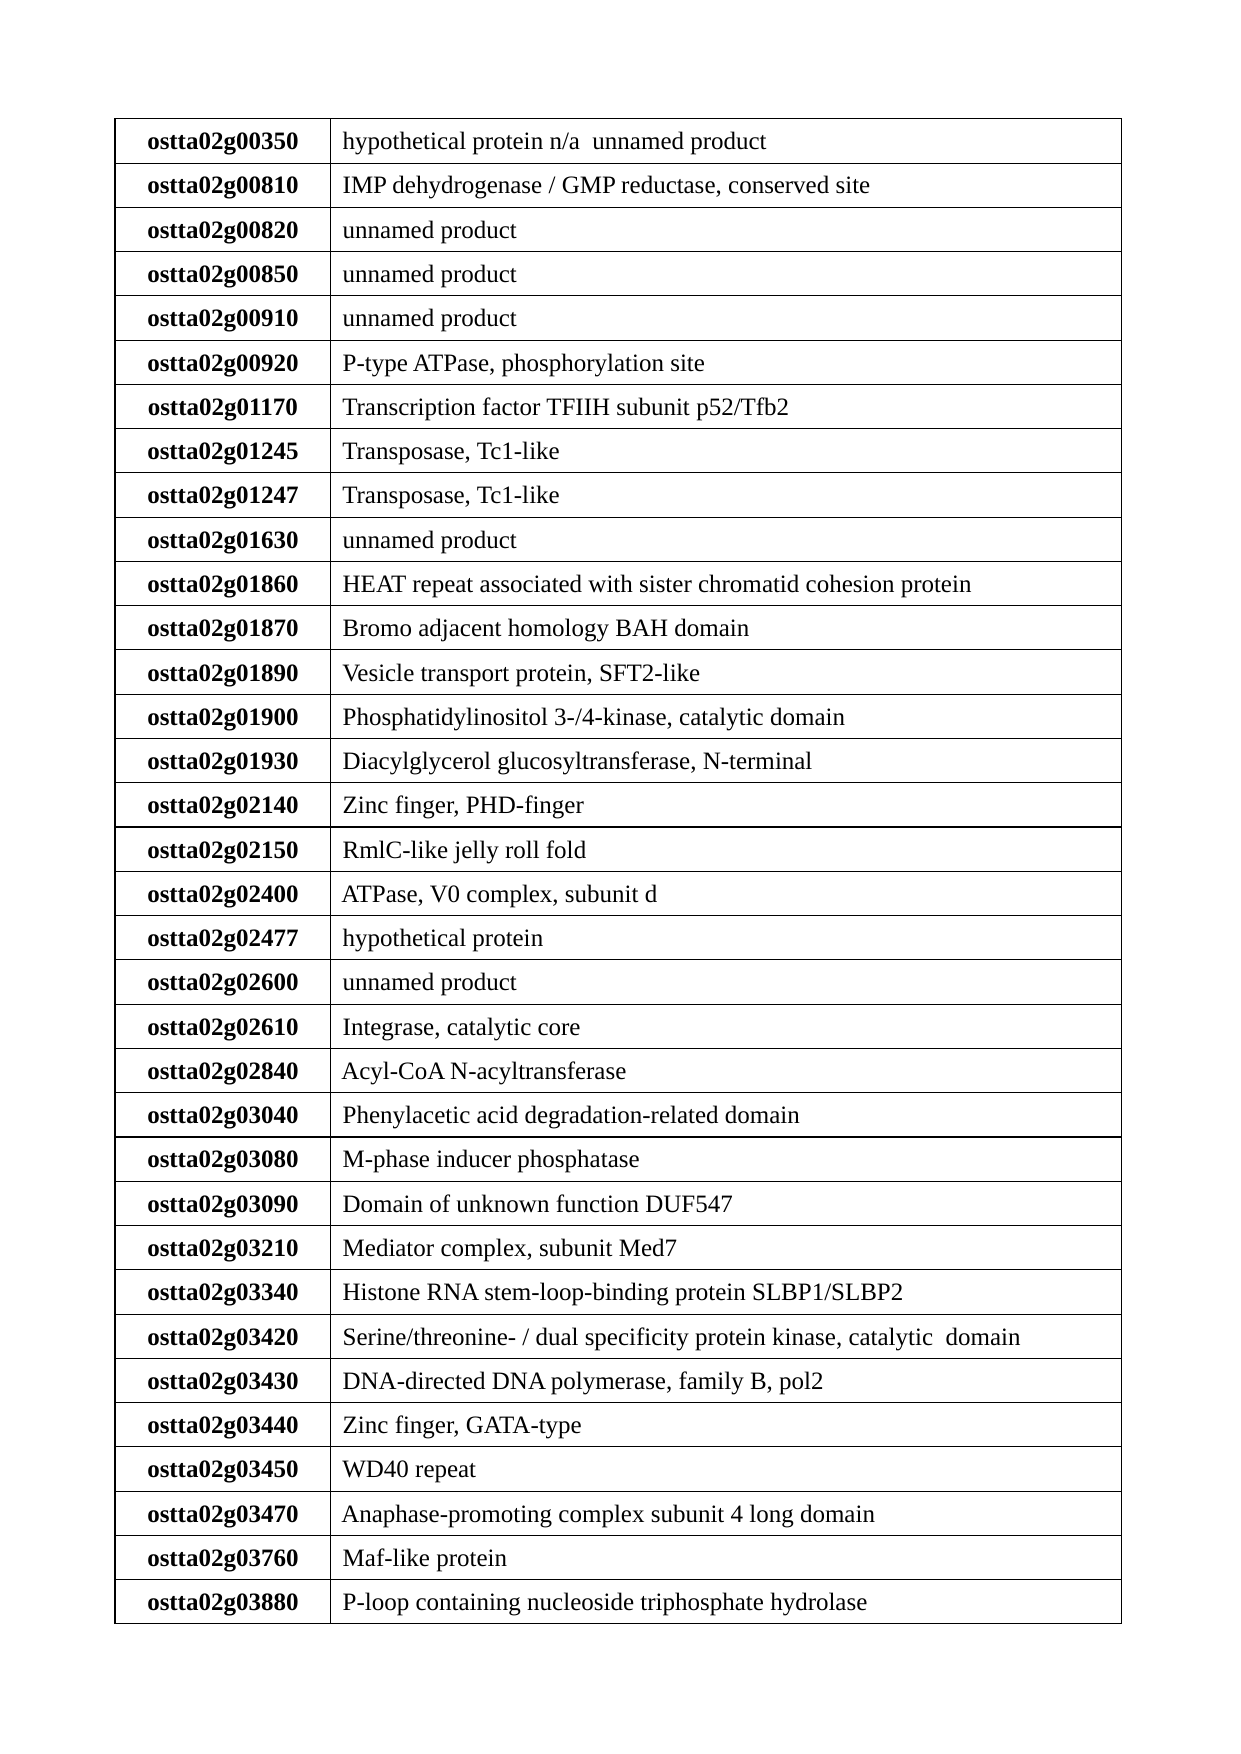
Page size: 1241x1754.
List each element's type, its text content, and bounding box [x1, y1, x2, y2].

table_cell unnamed product [331, 252, 1121, 295]
table_cell [1122, 1092, 1240, 1136]
table_cell [1122, 959, 1240, 1003]
table_cell ostta02g02140 [116, 783, 330, 826]
table_cell ostta02g01890 [116, 650, 330, 694]
table_cell ostta02g03450 [116, 1447, 330, 1491]
table_cell ostta02g03340 [116, 1270, 330, 1313]
table_cell ostta02g01870 [116, 606, 330, 649]
table_cell Zinc finger, GATA-type [331, 1403, 1121, 1446]
table_cell ostta02g03040 [116, 1093, 330, 1136]
table_cell [1122, 1402, 1240, 1446]
table_cell [1122, 826, 1240, 871]
table_cell ostta02g03080 [116, 1138, 330, 1181]
table_cell Bromo adjacent homology BAH domain [331, 606, 1121, 649]
table_cell [1122, 1579, 1240, 1623]
table_cell [1122, 163, 1240, 207]
table_cell [1122, 1358, 1240, 1402]
table_cell Diacylglycerol glucosyltransferase, N-terminal [331, 739, 1121, 782]
table_cell [1122, 605, 1240, 649]
table_cell [1122, 1535, 1240, 1579]
table_cell [1122, 1136, 1240, 1181]
table_cell ATPase, V0 complex, subunit d [331, 872, 1121, 915]
table_cell Transposase, Tc1-like [331, 473, 1121, 517]
table_cell ostta02g01630 [116, 518, 330, 561]
table_cell hypothetical protein [331, 916, 1121, 959]
table_cell [1122, 1004, 1240, 1048]
table_cell [1122, 1048, 1240, 1092]
table_cell [1122, 118, 1240, 162]
table_cell ostta02g02840 [116, 1049, 330, 1092]
table_cell unnamed product [331, 960, 1121, 1003]
table_cell IMP dehydrogenase / GMP reductase, conserved site [331, 164, 1121, 207]
table_cell ostta02g02610 [116, 1005, 330, 1048]
table_cell ostta02g00350 [116, 119, 330, 162]
table_cell P-type ATPase, phosphorylation site [331, 341, 1121, 384]
table_cell ostta02g00810 [116, 164, 330, 207]
table_cell Maf-like protein [331, 1536, 1121, 1579]
table_cell unnamed product [331, 518, 1121, 561]
table_cell ostta02g02150 [116, 828, 330, 871]
table_cell ostta02g03880 [116, 1580, 330, 1623]
table_cell [1122, 384, 1240, 428]
table_cell ostta02g01247 [116, 473, 330, 517]
table_cell ostta02g03210 [116, 1226, 330, 1269]
table_cell DNA-directed DNA polymerase, family B, pol2 [331, 1359, 1121, 1402]
table_cell Vesicle transport protein, SFT2-like [331, 650, 1121, 694]
table_cell Transcription factor TFIIH subunit p52/Tfb2 [331, 385, 1121, 428]
table_cell Transposase, Tc1-like [331, 429, 1121, 472]
table_cell Acyl-CoA N-acyltransferase [331, 1049, 1121, 1092]
table_cell ostta02g03470 [116, 1492, 330, 1535]
table_cell ostta02g03090 [116, 1182, 330, 1225]
table_cell [1122, 561, 1240, 605]
table_cell ostta02g03440 [116, 1403, 330, 1446]
table_cell [1122, 295, 1240, 339]
table_cell [1122, 915, 1240, 959]
table_cell WD40 repeat [331, 1447, 1121, 1491]
table_cell [1122, 340, 1240, 384]
table_cell ostta02g03430 [116, 1359, 330, 1402]
table_cell ostta02g01170 [116, 385, 330, 428]
table_cell Mediator complex, subunit Med7 [331, 1226, 1121, 1269]
table_cell Integrase, catalytic core [331, 1005, 1121, 1048]
table_cell ostta02g03760 [116, 1536, 330, 1579]
table_cell [1122, 517, 1240, 561]
table_cell Anaphase-promoting complex subunit 4 long domain [331, 1492, 1121, 1535]
table_cell RmlC-like jelly roll fold [331, 828, 1121, 871]
table_cell Phenylacetic acid degradation-related domain [331, 1093, 1121, 1136]
table_cell HEAT repeat associated with sister chromatid cohesion protein [331, 562, 1121, 605]
table_cell [1122, 1446, 1240, 1491]
table_cell [1122, 1181, 1240, 1225]
table_cell Histone RNA stem-loop-binding protein SLBP1/SLBP2 [331, 1270, 1121, 1313]
table_cell ostta02g02477 [116, 916, 330, 959]
table_cell [1122, 1269, 1240, 1313]
table_cell [1122, 472, 1240, 517]
table_cell [1122, 694, 1240, 738]
table_cell [1122, 207, 1240, 251]
table_cell [1122, 1314, 1240, 1358]
table_cell Zinc finger, PHD-finger [331, 783, 1121, 826]
table_cell M-phase inducer phosphatase [331, 1138, 1121, 1181]
table_cell ostta02g01860 [116, 562, 330, 605]
table_cell [1122, 649, 1240, 694]
table_cell ostta02g03420 [116, 1315, 330, 1358]
table_cell unnamed product [331, 296, 1121, 339]
table_cell ostta02g01930 [116, 739, 330, 782]
table_cell ostta02g01900 [116, 695, 330, 738]
table_cell [1122, 871, 1240, 915]
table_cell [1122, 738, 1240, 782]
table_cell Serine/threonine- / dual specificity protein kinase, catalytic domain [331, 1315, 1121, 1358]
table_cell ostta02g00820 [116, 208, 330, 251]
table_cell ostta02g02600 [116, 960, 330, 1003]
table_cell ostta02g00910 [116, 296, 330, 339]
table_cell ostta02g02400 [116, 872, 330, 915]
table_cell ostta02g01245 [116, 429, 330, 472]
table_cell [1122, 1225, 1240, 1269]
table_cell hypothetical protein n/a unnamed product [331, 119, 1121, 162]
table_cell [1122, 251, 1240, 295]
table_cell ostta02g00920 [116, 341, 330, 384]
table_cell ostta02g00850 [116, 252, 330, 295]
table_cell Domain of unknown function DUF547 [331, 1182, 1121, 1225]
table_cell unnamed product [331, 208, 1121, 251]
table_cell [1122, 782, 1240, 826]
table_cell [1122, 428, 1240, 472]
table_cell P-loop containing nucleoside triphosphate hydrolase [331, 1580, 1121, 1623]
table_cell [1122, 1491, 1240, 1535]
table_cell Phosphatidylinositol 3-/4-kinase, catalytic domain [331, 695, 1121, 738]
